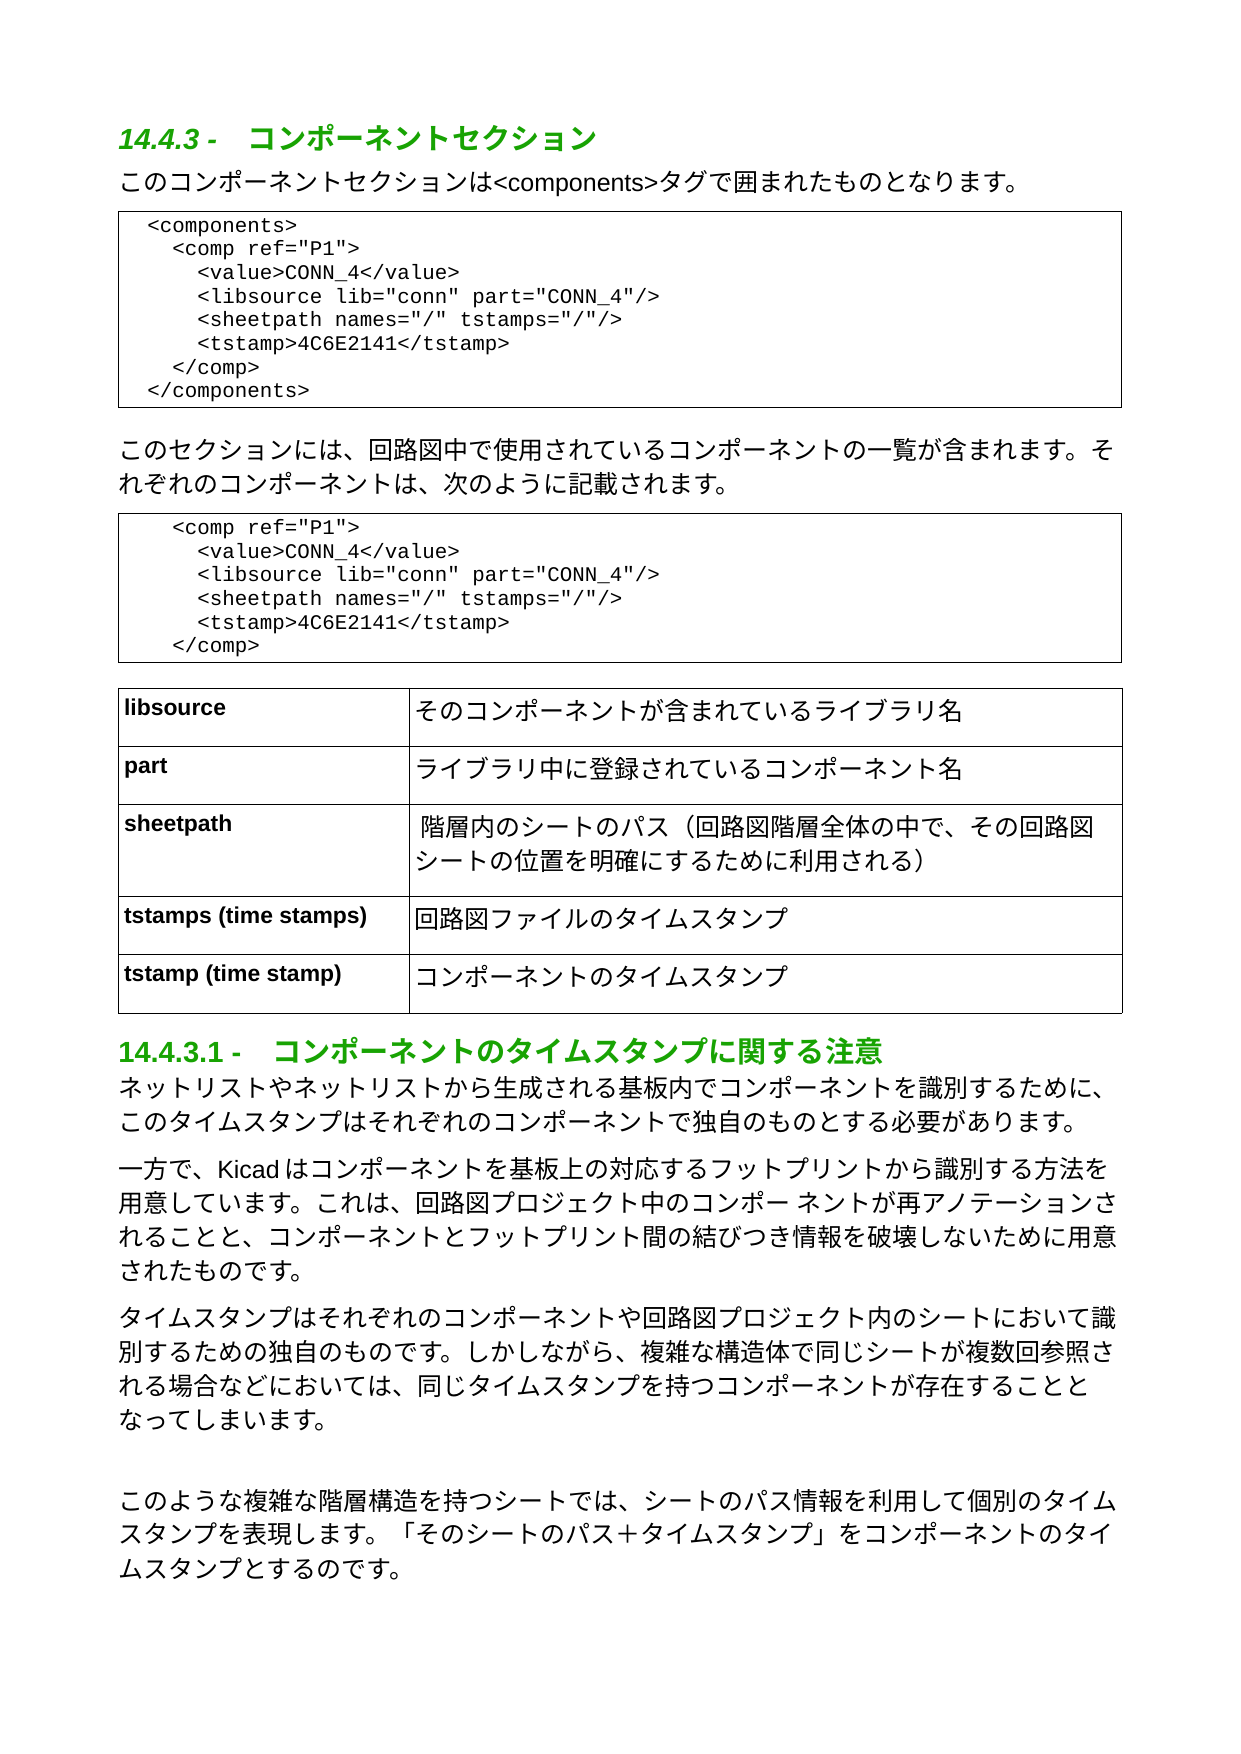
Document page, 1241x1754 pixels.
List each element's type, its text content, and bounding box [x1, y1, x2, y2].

text タイムスタンプはそれぞれのコンポーネントや回路図プロジェクト内のシートにおいて識別するための独自のものです。しかしながら、複雑な構造体で同じシートが複数回参照される場合などにおいては、同じタイムスタンプを持つコンポーネントが存在することとなってしまいます。 [118, 1300, 1122, 1437]
text <sheetpath names="/" tstamps="/"/> [119, 305, 1121, 329]
text <components> [119, 212, 1121, 234]
text </components> [119, 376, 1121, 407]
text <value>CONN_4</value> [119, 258, 1121, 282]
table_cell tstamps (time stamps) [119, 897, 409, 954]
text <comp ref="P1"> [119, 514, 1121, 537]
text このような複雑な階層構造を持つシートでは、シートのパス情報を利用して個別のタイムスタンプを表現します。「そのシートのパス＋タイムスタンプ」をコンポーネントのタイムスタンプとするのです。 [118, 1449, 1122, 1585]
table_cell tstamp (time stamp) [119, 955, 409, 1012]
table_header そのコンポーネントが含まれているライブラリ名 [410, 689, 1122, 746]
subtitle コンポーネントセクション [118, 118, 1122, 158]
text <tstamp>4C6E2141</tstamp> [119, 329, 1121, 353]
text 一方で、Kicadはコンポーネントを基板上の対応するフットプリントから識別する方法を用意しています。これは、回路図プロジェクト中のコンポー ネントが再アノテーションされることと、コンポーネントとフットプリント間の結びつき情報を破壊しないために用意されたものです。 [118, 1152, 1122, 1288]
text <value>CONN_4</value> [119, 537, 1121, 561]
text </comp> [119, 631, 1121, 662]
table_cell ライブラリ中に登録されているコンポーネント名 [410, 747, 1122, 804]
text <sheetpath names="/" tstamps="/"/> [119, 584, 1121, 608]
table_cell コンポーネントのタイムスタンプ [410, 955, 1122, 1012]
text <libsource lib="conn" part="CONN_4"/> [119, 282, 1121, 305]
text </comp> [119, 353, 1121, 376]
text <tstamp>4C6E2141</tstamp> [119, 608, 1121, 631]
subtitle コンポーネントのタイムスタンプに関する注意 [118, 1031, 1122, 1071]
table_cell 階層内のシートのパス（回路図階層全体の中で、その回路図シートの位置を明確にするために利用される） [410, 805, 1122, 896]
text ネットリストやネットリストから生成される基板内でコンポーネントを識別するために、このタイムスタンプはそれぞれのコンポーネントで独自のものとする必要があります。 [118, 1071, 1122, 1139]
text <libsource lib="conn" part="CONN_4"/> [119, 561, 1121, 584]
table_header libsource [119, 689, 409, 746]
text このセクションには、回路図中で使用されているコンポーネントの一覧が含まれます。それぞれのコンポーネントは、次のように記載されます。 [118, 433, 1122, 501]
table_cell part [119, 747, 409, 804]
text <comp ref="P1"> [119, 234, 1121, 258]
table_cell 回路図ファイルのタイムスタンプ [410, 897, 1122, 954]
table_cell sheetpath [119, 805, 409, 896]
text このコンポーネントセクションは<components>タグで囲まれたものとなります。 [118, 164, 1122, 198]
